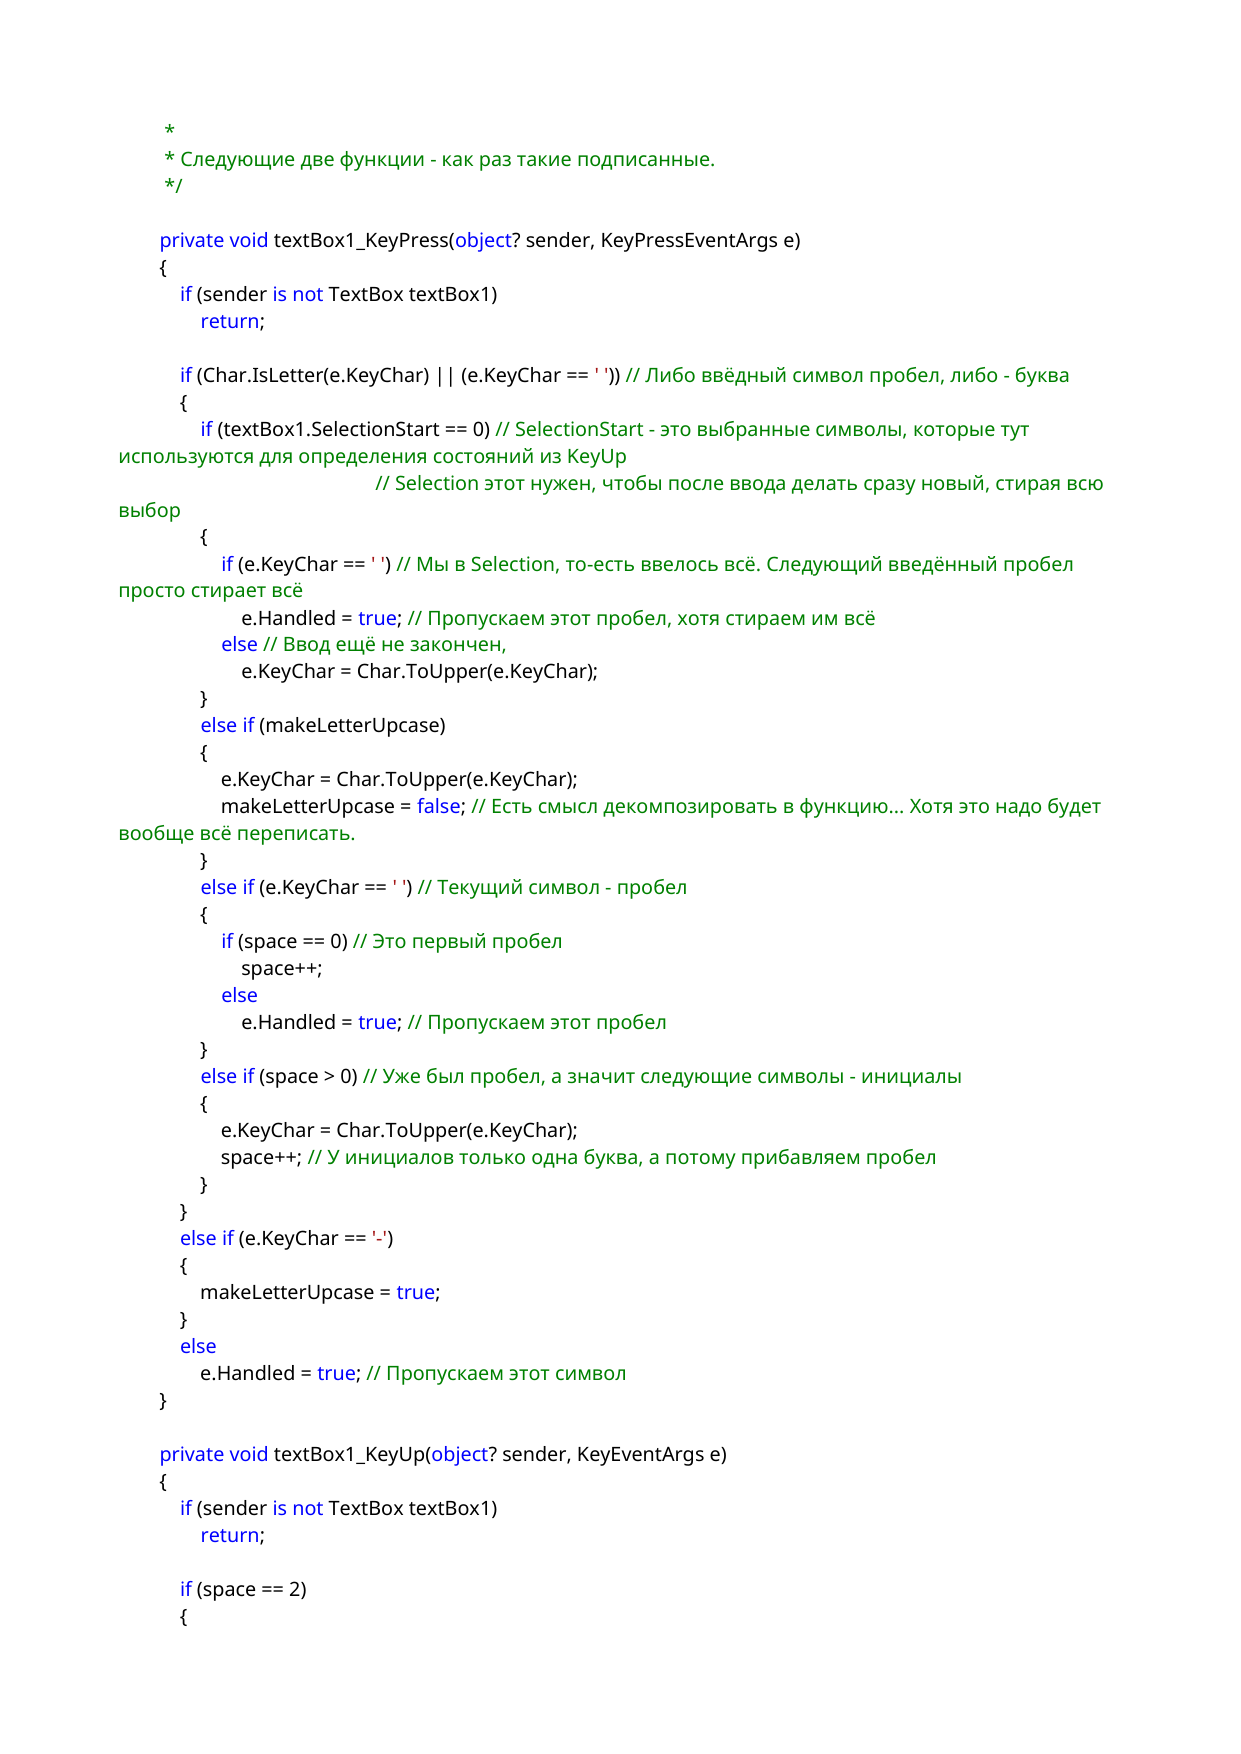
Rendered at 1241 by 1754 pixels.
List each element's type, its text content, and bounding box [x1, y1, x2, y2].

text return; [118, 307, 1122, 334]
text e.KeyChar = Char.ToUpper(e.KeyChar); [118, 766, 1122, 793]
text } [118, 1197, 1122, 1224]
text { [118, 1089, 1122, 1116]
text else if (e.KeyChar == '-') [118, 1224, 1122, 1251]
text e.Handled = true; // Пропускаем этот пробел, хотя стираем им всё [118, 604, 1122, 631]
text * Следующие две функции - как раз такие подписанные. [118, 145, 1122, 172]
text else [118, 1332, 1122, 1359]
text } [118, 1386, 1122, 1413]
text } [118, 847, 1122, 873]
text if (sender is not TextBox textBox1) [118, 1494, 1122, 1521]
text if (textBox1.SelectionStart == 0) // SelectionStart - это выбранные символы, которые тут используются для определения состояний из KeyUp [118, 415, 1122, 469]
text if (Char.IsLetter(e.KeyChar) || (e.KeyChar == ' ')) // Либо ввёдный символ пробел, либо - буква [118, 361, 1122, 388]
text // Selection этот нужен, чтобы после ввода делать сразу новый, стирая всю выбор [118, 469, 1122, 523]
text else // Ввод ещё не закончен, [118, 631, 1122, 658]
text { [118, 253, 1122, 280]
text if (e.KeyChar == ' ') // Мы в Selection, то-есть ввелось всё. Следующий введённый пробел просто стирает всё [118, 550, 1122, 604]
text { [118, 739, 1122, 766]
text else if (e.KeyChar == ' ') // Текущий символ - пробел [118, 873, 1122, 901]
text if (sender is not TextBox textBox1) [118, 280, 1122, 307]
text { [118, 1251, 1122, 1278]
text { [118, 1467, 1122, 1494]
text e.Handled = true; // Пропускаем этот пробел [118, 1008, 1122, 1035]
text if (space == 0) // Это первый пробел [118, 927, 1122, 954]
text makeLetterUpcase = true; [118, 1278, 1122, 1305]
text if (space == 2) [118, 1575, 1122, 1602]
text makeLetterUpcase = false; // Есть смысл декомпозировать в функцию... Хотя это надо будет вообще всё переписать. [118, 793, 1122, 847]
text { [118, 901, 1122, 927]
text { [118, 1602, 1122, 1629]
text else if (space > 0) // Уже был пробел, а значит следующие символы - инициалы [118, 1062, 1122, 1089]
text e.Handled = true; // Пропускаем этот символ [118, 1359, 1122, 1386]
text e.KeyChar = Char.ToUpper(e.KeyChar); [118, 658, 1122, 685]
text space++; [118, 954, 1122, 981]
text } [118, 685, 1122, 712]
text e.KeyChar = Char.ToUpper(e.KeyChar); [118, 1116, 1122, 1143]
text return; [118, 1521, 1122, 1548]
text private void textBox1_KeyPress(object? sender, KeyPressEventArgs e) [118, 226, 1122, 253]
text { [118, 388, 1122, 415]
text * [118, 118, 1122, 145]
text */ [118, 172, 1122, 199]
text space++; // У инициалов только одна буква, а потому прибавляем пробел [118, 1143, 1122, 1170]
text } [118, 1170, 1122, 1197]
text } [118, 1035, 1122, 1062]
text private void textBox1_KeyUp(object? sender, KeyEventArgs e) [118, 1440, 1122, 1467]
text else if (makeLetterUpcase) [118, 712, 1122, 739]
text } [118, 1305, 1122, 1332]
text else [118, 981, 1122, 1008]
text { [118, 523, 1122, 550]
